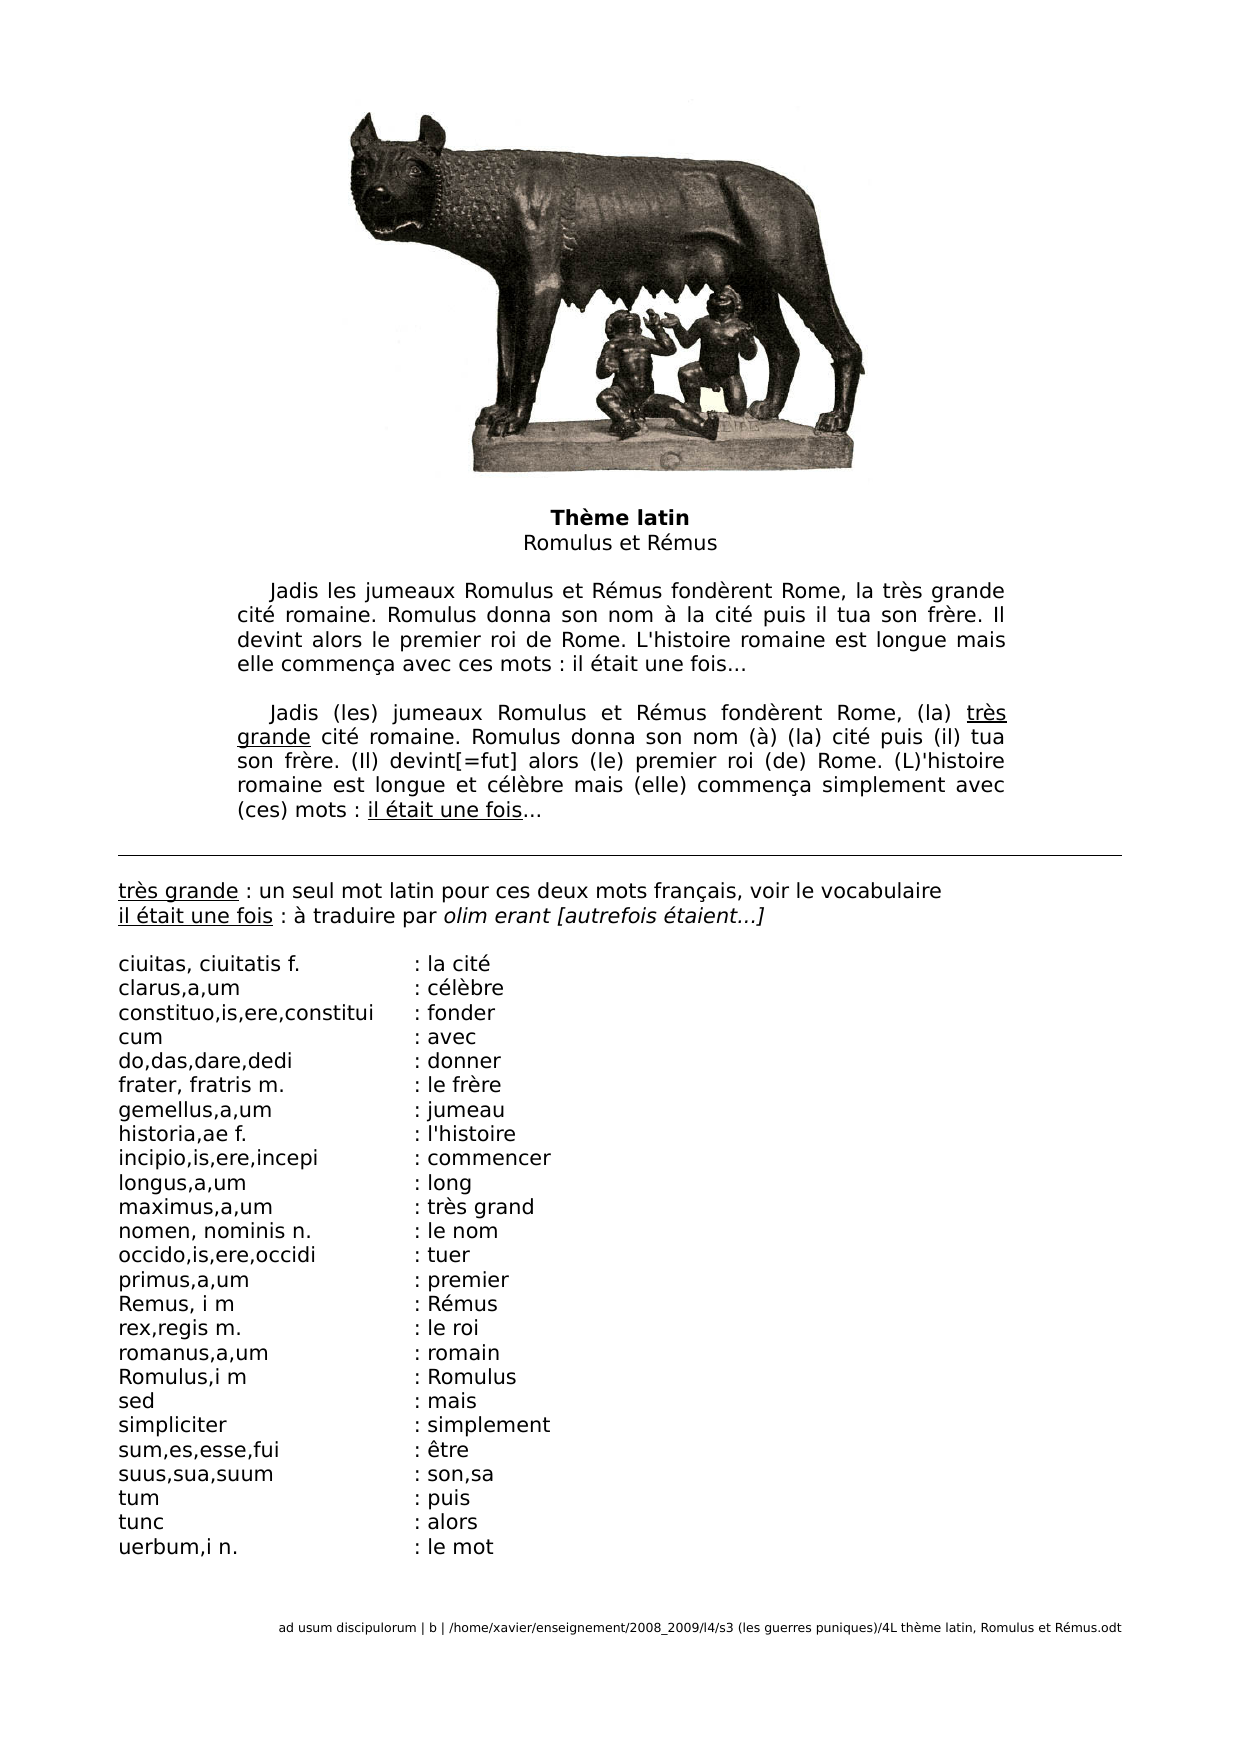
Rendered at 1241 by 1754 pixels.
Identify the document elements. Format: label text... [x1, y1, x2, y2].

text rex,regis m. : le roi [118, 1316, 1122, 1341]
text tum : puis [118, 1486, 1122, 1510]
text uerbum,i n. : le mot [118, 1535, 1122, 1559]
text sum,es,esse,fui : être [118, 1438, 1122, 1462]
text Jadis (les) jumeaux Romulus et Rémus fondèrent Rome, (la) très grande cité romaine. Romulus donna son nom (à) (la) cité puis (il) tua son frère. (Il) devint[=fut] alors (le) premier roi (de) Rome. (L)'histoire romaine est longue et célèbre mais (elle) commença simplement avec (ces) mots : il était une fois... [237, 701, 1006, 822]
text Remus, i m : Rémus [118, 1292, 1122, 1316]
text cum : avec [118, 1025, 1122, 1049]
text ciuitas, ciuitatis f. : la cité [118, 952, 1122, 976]
text romanus,a,um : romain [118, 1341, 1122, 1365]
text historia,ae f. : l'histoire [118, 1122, 1122, 1146]
text constituo,is,ere,constitui : fonder [118, 1001, 1122, 1025]
text gemellus,a,um : jumeau [118, 1098, 1122, 1122]
text frater, fratris m. : le frère [118, 1073, 1122, 1098]
text nomen, nominis n. : le nom [118, 1219, 1122, 1243]
text clarus,a,um : célèbre [118, 976, 1122, 1001]
text do,das,dare,dedi : donner [118, 1049, 1122, 1073]
text simpliciter : simplement [118, 1413, 1122, 1438]
text très grande : un seul mot latin pour ces deux mots français, voir le vocabulaire [118, 879, 1122, 904]
text Romulus,i m : Romulus [118, 1365, 1122, 1389]
text incipio,is,ere,incepi : commencer [118, 1146, 1122, 1171]
text maximus,a,um : très grand [118, 1195, 1122, 1219]
text il était une fois : à traduire par olim erant [autrefois étaient...] [118, 904, 1122, 928]
text Thème latin [118, 506, 1122, 531]
text suus,sua,suum : son,sa [118, 1462, 1122, 1486]
text longus,a,um : long [118, 1171, 1122, 1195]
picture [341, 93, 874, 491]
text Jadis les jumeaux Romulus et Rémus fondèrent Rome, la très grande cité romaine. Romulus donna son nom à la cité puis il tua son frère. Il devint alors le premier roi de Rome. L'histoire romaine est longue mais elle commença avec ces mots : il était une fois... [237, 579, 1006, 676]
text sed : mais [118, 1389, 1122, 1413]
text primus,a,um : premier [118, 1268, 1122, 1292]
text Romulus et Rémus [118, 531, 1122, 555]
text tunc : alors [118, 1510, 1122, 1535]
text occido,is,ere,occidi : tuer [118, 1243, 1122, 1268]
